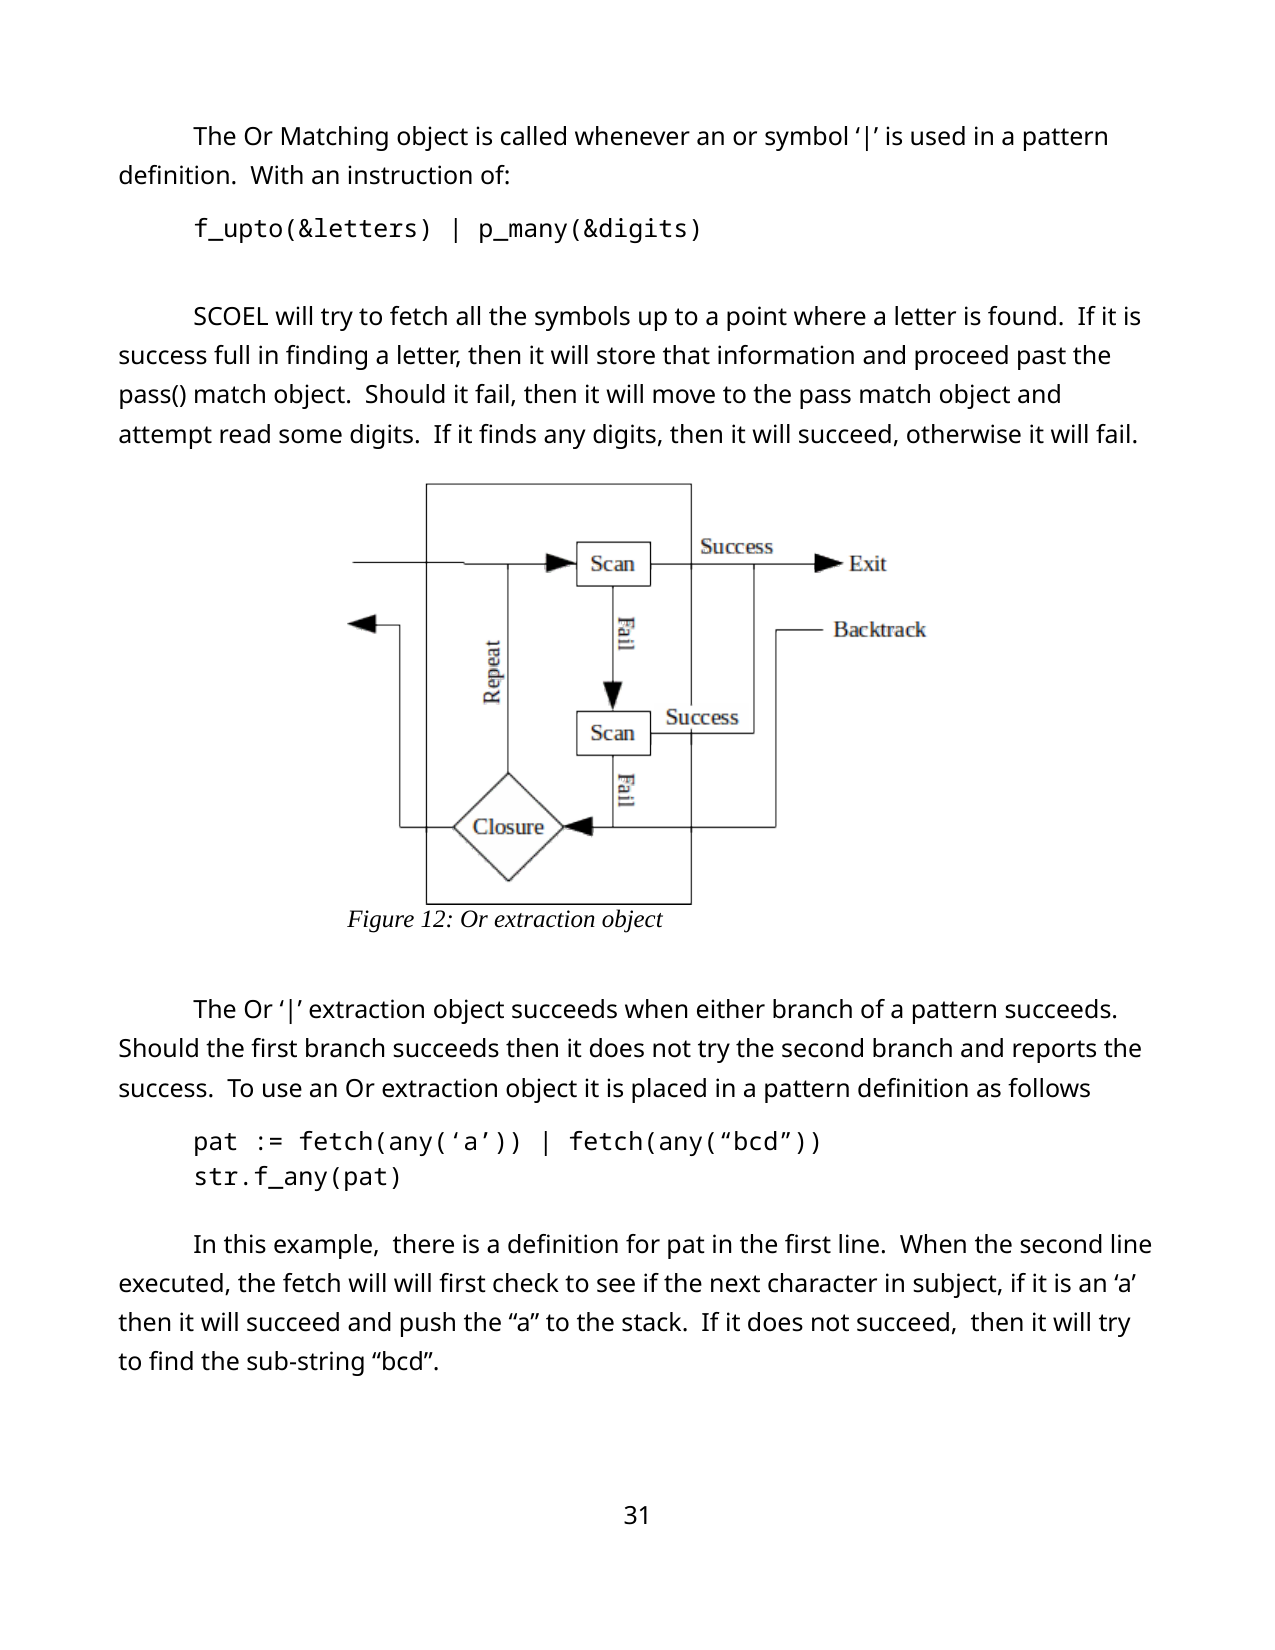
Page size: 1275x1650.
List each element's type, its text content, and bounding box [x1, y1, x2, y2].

text str.f_any(pat) [193, 1158, 1157, 1192]
text f_upto(&letters) | p_many(&digits) [193, 211, 1157, 245]
text SCOEL will try to fetch all the symbols up to a point where a letter is found. If it is success full in finding a letter, then it will store that information and proceed past the pass() match object. Should it fail, then it will move to the pass match object and attempt read some digits. If it finds any digits, then it will succeed, otherwise it will fail. [118, 299, 1157, 450]
text pat := fetch(any(‘a’)) | fetch(any(“bcd”)) [193, 1124, 1157, 1158]
text Figure 12: Or extraction object [347, 905, 928, 933]
text The Or ‘|’ extraction object succeeds when either branch of a pattern succeeds. Should the first branch succeeds then it does not try the second branch and reports the success. To use an Or extraction object it is placed in a pattern definition as follows [118, 992, 1157, 1104]
text The Or Matching object is called whenever an or symbol ‘|’ is used in a pattern definition. With an instruction of: [118, 118, 1157, 191]
picture [347, 482, 929, 905]
text In this example, there is a definition for pat in the first line. When the second line executed, the fetch will will first check to see if the next character in subject, if it is an ‘a’ then it will succeed and push the “a” to the stack. If it does not succeed, then it will try to find the sub-string “bcd”. [118, 1226, 1157, 1378]
